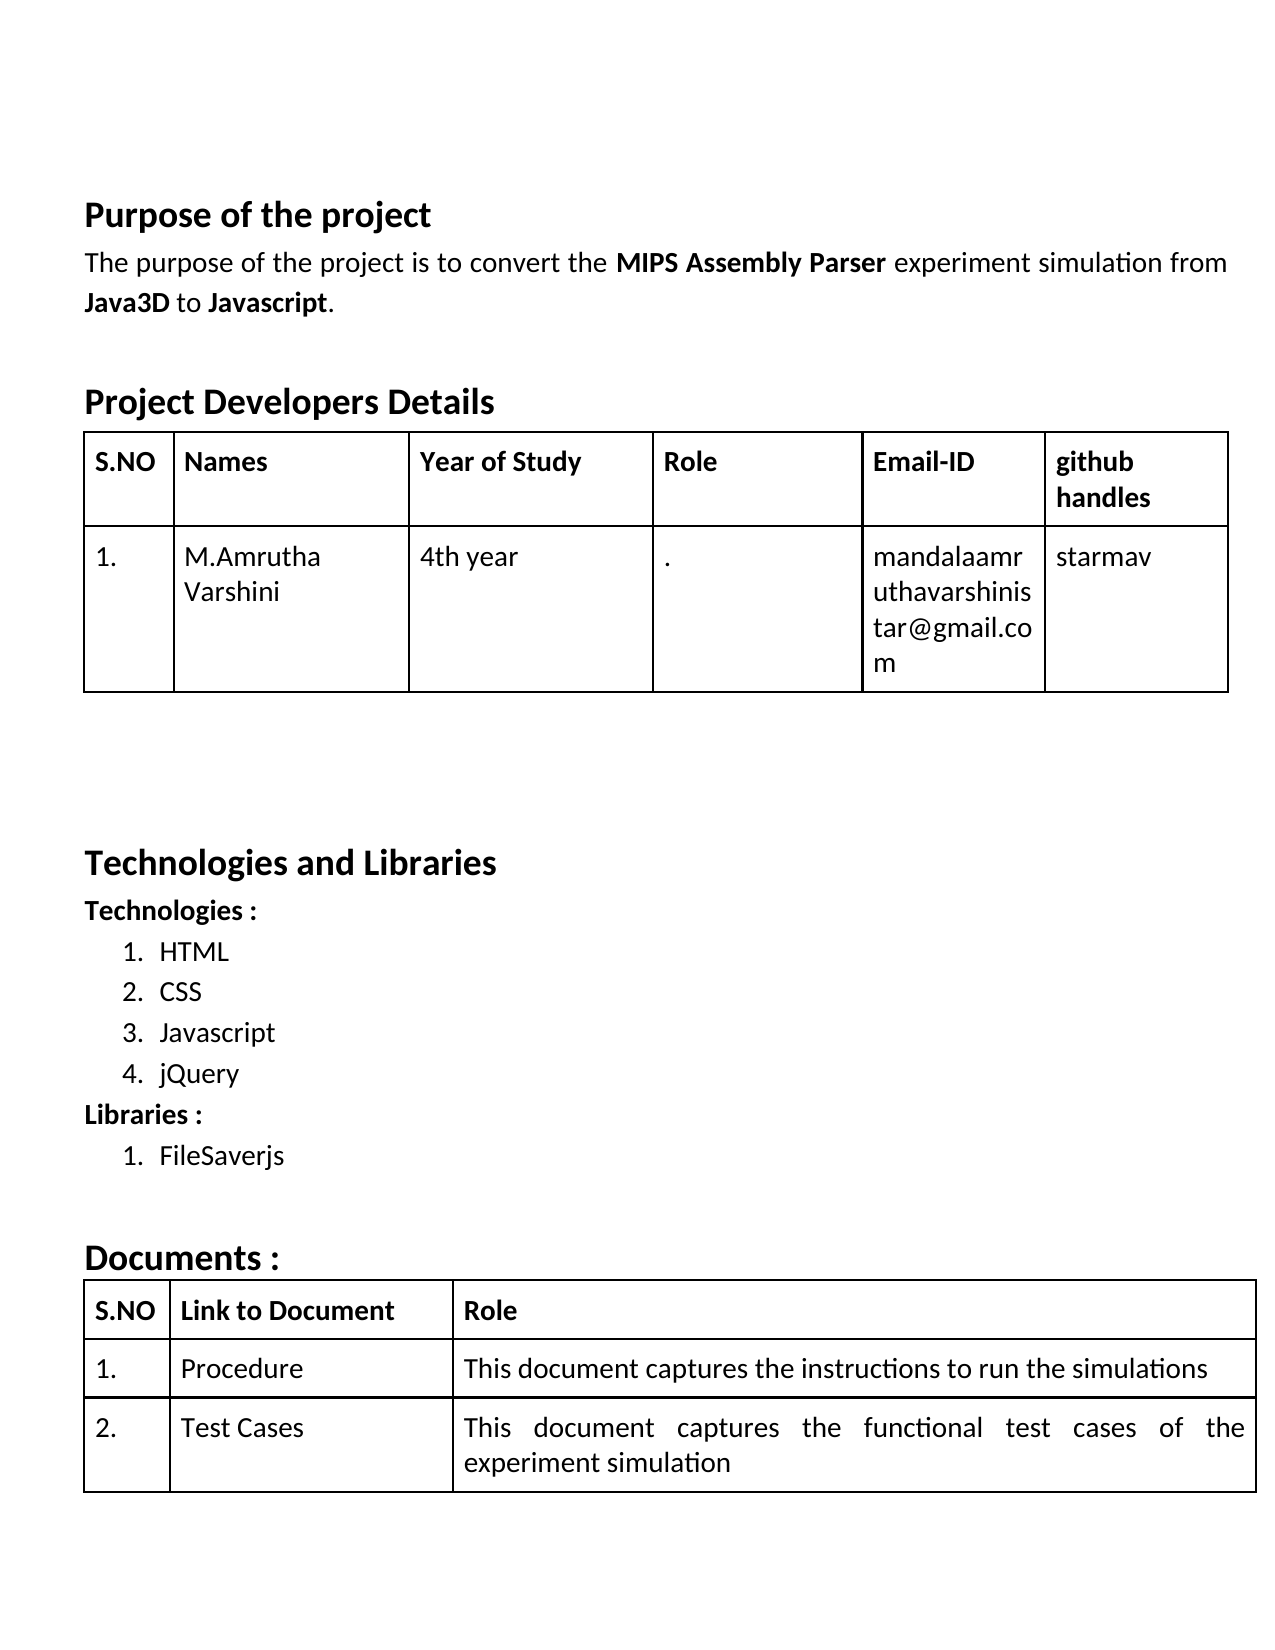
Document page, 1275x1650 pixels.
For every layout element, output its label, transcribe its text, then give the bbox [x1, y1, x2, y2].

table_cell Test Cases [171, 1399, 452, 1491]
table_cell Procedure [171, 1340, 452, 1396]
text Technologies and Libraries [84, 839, 1228, 885]
text Purpose of the project [84, 191, 1228, 237]
table_header Names [175, 433, 408, 525]
text The purpose of the project is to convert the MIPS Assembly Parser experiment simulation from Java3D to Javascript. [84, 244, 1228, 320]
table_header Email-ID [864, 433, 1044, 525]
table_header S.NO [85, 433, 173, 525]
table_cell 1. [85, 1340, 169, 1396]
table_cell 2. [85, 1399, 169, 1491]
table_cell 1. [85, 527, 173, 691]
list CSS [122, 973, 1228, 1009]
table_cell mandalaamruthavarshinistar@gmail.com [864, 527, 1044, 691]
table_cell . [654, 527, 861, 691]
table_cell M.Amrutha Varshini [175, 527, 408, 691]
text Libraries : [84, 1096, 1228, 1132]
table_header S.NO [85, 1281, 169, 1338]
table_cell This document captures the functional test cases of the experiment simulation [454, 1399, 1255, 1491]
list FileSaverjs [122, 1137, 1228, 1173]
text Project Developers Details [84, 378, 1228, 424]
table_header github handles [1046, 433, 1227, 525]
table_cell 4th year [410, 527, 652, 691]
table_header Role [654, 433, 861, 525]
table_header Year of Study [410, 433, 652, 525]
table_cell This document captures the instructions to run the simulations [454, 1340, 1255, 1396]
table_header Link to Document [171, 1281, 452, 1338]
list Javascript [122, 1014, 1228, 1050]
text Technologies : [84, 892, 1228, 927]
table_cell starmav [1046, 527, 1227, 691]
list HTML [122, 933, 1228, 968]
text Documents : [84, 1233, 1228, 1279]
table_header Role [454, 1281, 1255, 1338]
list jQuery [122, 1055, 1228, 1091]
